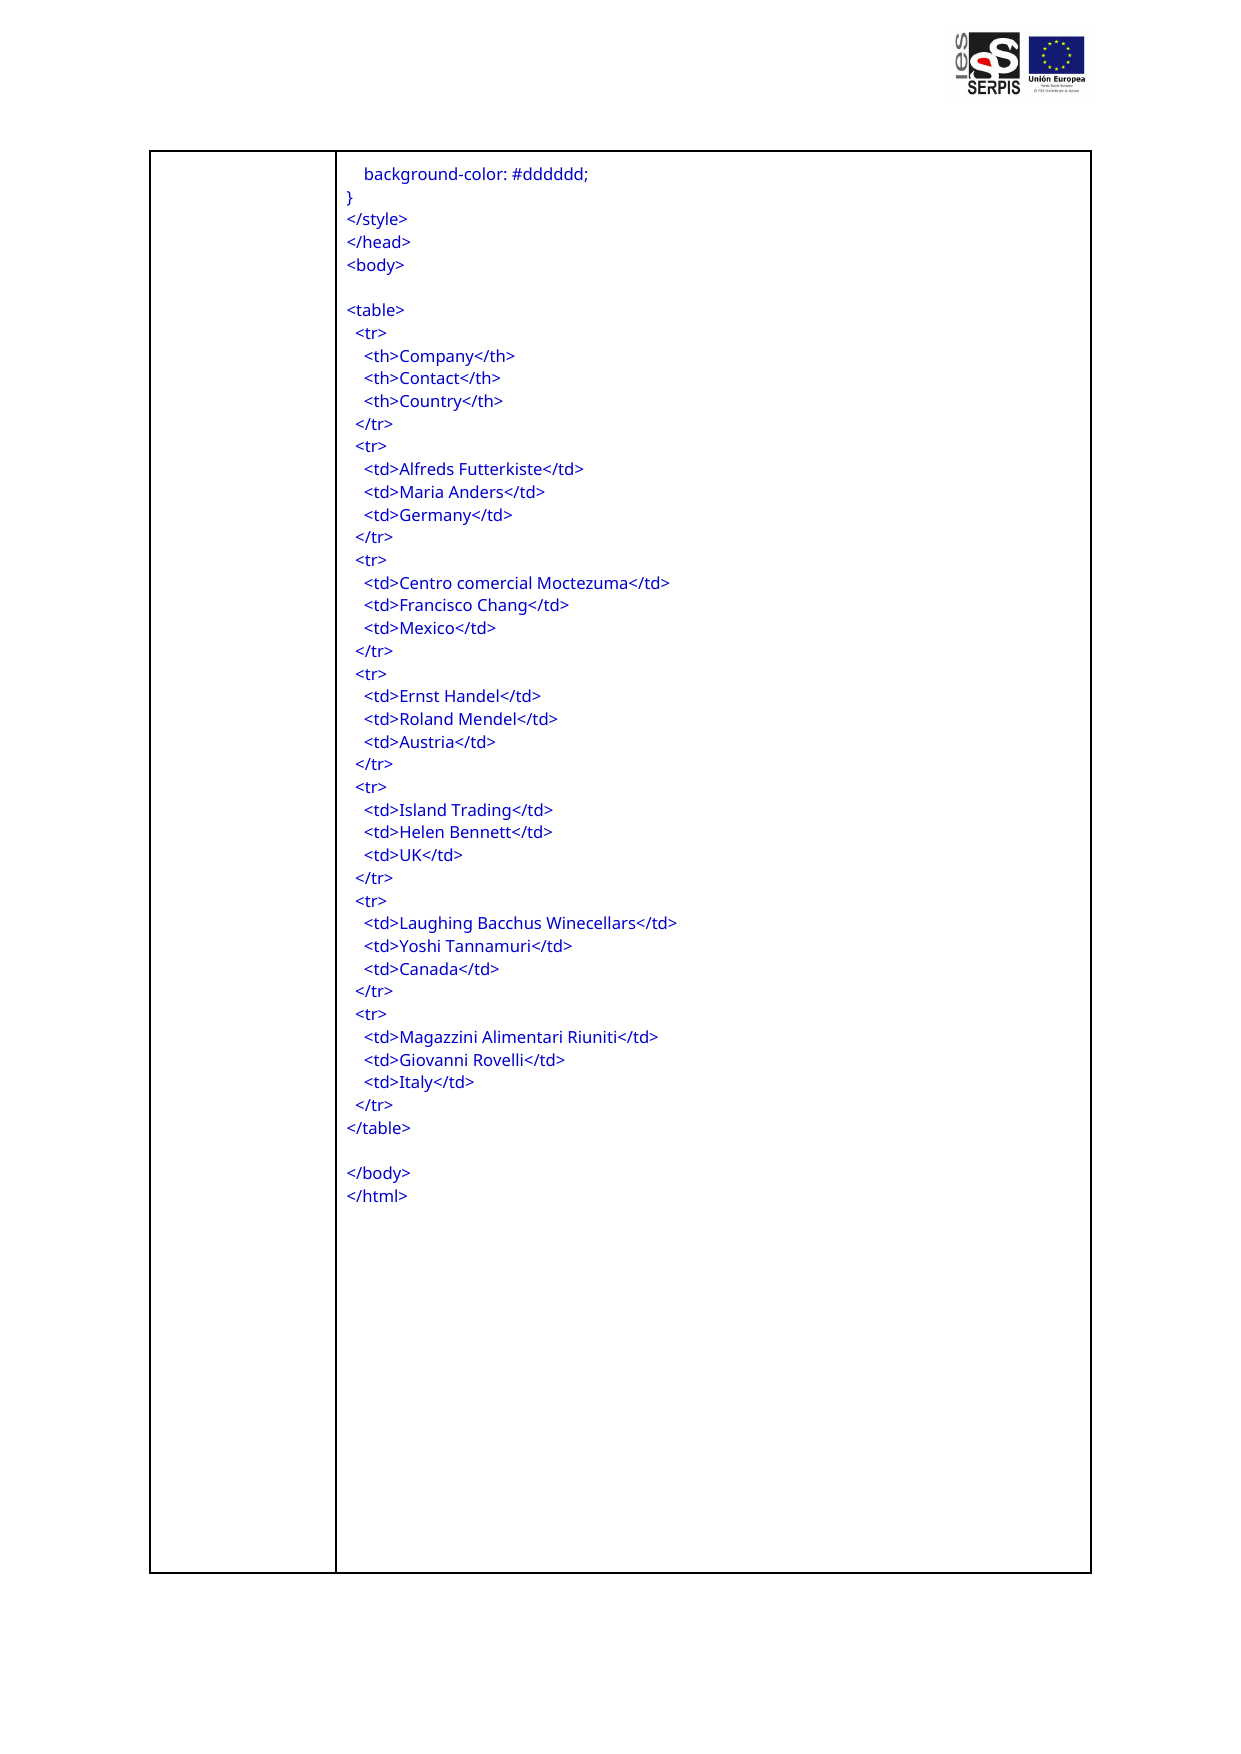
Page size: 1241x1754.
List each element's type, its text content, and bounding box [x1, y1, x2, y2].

table_cell [151, 152, 335, 1572]
table_cell background-color: #dddddd; } </style> </head> <body> <table> <tr> <th>Company</th> <th>Contact</th> <th>Country</th> </tr> <tr> <td>Alfreds Futterkiste</td> <td>Maria Anders</td> <td>Germany</td> </tr> <tr> <td>Centro comercial Moctezuma</td> <td>Francisco Chang</td> <td>Mexico</td> </tr> <tr> <td>Ernst Handel</td> <td>Roland Mendel</td> <td>Austria</td> </tr> <tr> <td>Island Trading</td> <td>Helen Bennett</td> <td>UK</td> </tr> <tr> <td>Laughing Bacchus Winecellars</td> <td>Yoshi Tannamuri</td> <td>Canada</td> </tr> <tr> <td>Magazzini Alimentari Riuniti</td> <td>Giovanni Rovelli</td> <td>Italy</td> </tr> </table> </body> </html> [337, 152, 1090, 1572]
picture [950, 28, 1090, 97]
